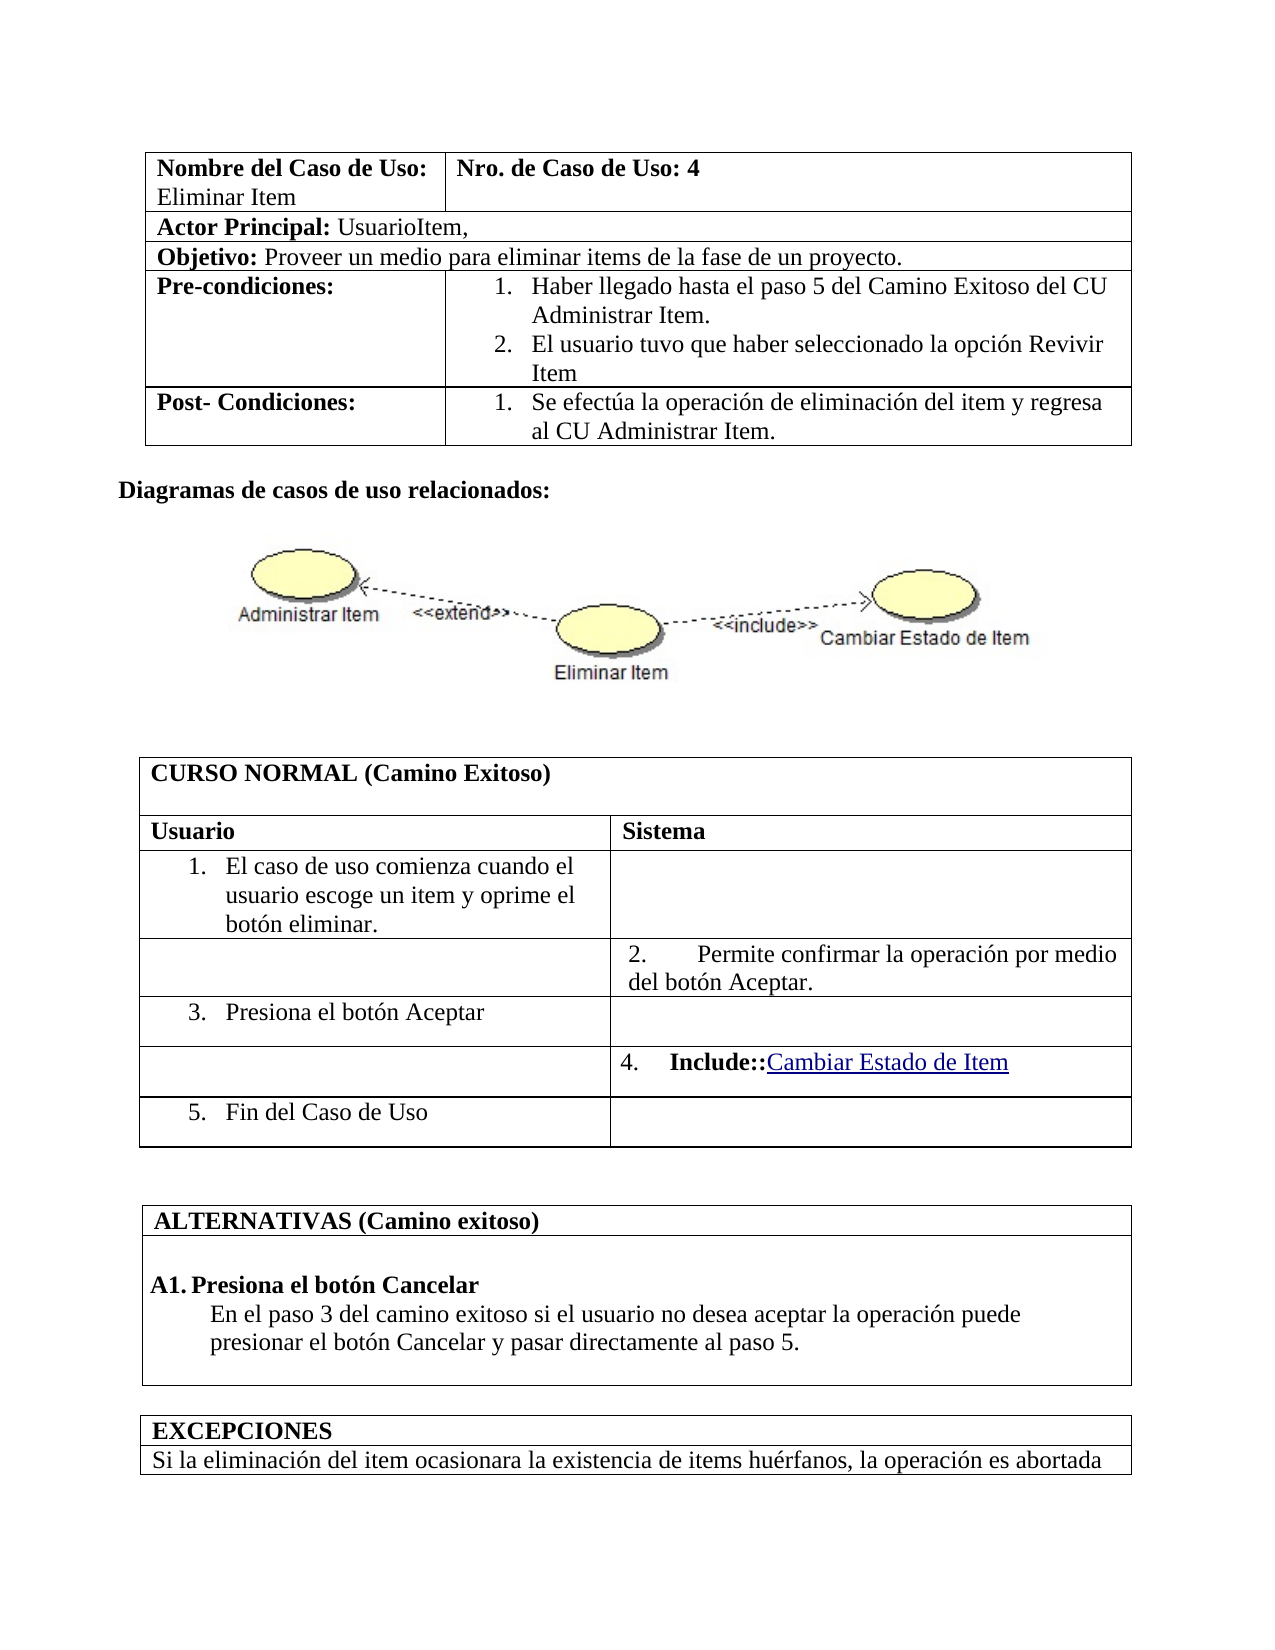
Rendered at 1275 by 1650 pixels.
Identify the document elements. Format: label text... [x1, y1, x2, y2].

table_cell Si la eliminación del item ocasionara la existencia de items huérfanos, la operación es abortada [141, 1446, 1131, 1474]
table_cell [140, 1047, 610, 1096]
table_cell Usuario [140, 816, 610, 850]
table_cell Pre-condiciones: [146, 271, 445, 386]
table_cell Presiona el botón Cancelar En el paso 3 del camino exitoso si el usuario no desea aceptar la operación puede presionar el botón Cancelar y pasar directamente al paso 5. [143, 1236, 1131, 1385]
table_cell El caso de uso comienza cuando el usuario escoge un item y oprime el botón eliminar. [140, 851, 610, 938]
table_cell [611, 851, 1131, 938]
picture [228, 532, 1047, 700]
table_cell [611, 997, 1131, 1046]
table_cell Fin del Caso de Uso [140, 1098, 610, 1146]
table_cell Actor Principal: UsuarioItem, [146, 212, 1131, 241]
table_cell Objetivo: Proveer un medio para eliminar items de la fase de un proyecto. [146, 242, 1131, 270]
table_cell Haber llegado hasta el paso 5 del Camino Exitoso del CU Administrar Item. El usuario tuvo que haber seleccionado la opción Revivir Item [446, 271, 1131, 386]
table_cell Include::Cambiar Estado de Item [611, 1047, 1131, 1096]
table_cell Se efectúa la operación de eliminación del item y regresa al CU Administrar Item. [446, 388, 1131, 445]
table_header ALTERNATIVAS (Camino exitoso) [143, 1206, 1131, 1235]
text Diagramas de casos de uso relacionados: [118, 475, 1157, 503]
table_header Nro. de Caso de Uso: 4 [446, 153, 1131, 211]
table_cell [140, 939, 610, 996]
table_header Nombre del Caso de Uso: Eliminar Item [146, 153, 445, 211]
table_header EXCEPCIONES [141, 1416, 1131, 1444]
table_cell Permite confirmar la operación por medio del botón Aceptar. [611, 939, 1131, 996]
table_cell [611, 1098, 1131, 1146]
table_header CURSO NORMAL (Camino Exitoso) [140, 758, 1131, 815]
table_cell Sistema [611, 816, 1131, 850]
table_cell Post- Condiciones: [146, 388, 445, 445]
table_cell Presiona el botón Aceptar [140, 997, 610, 1046]
